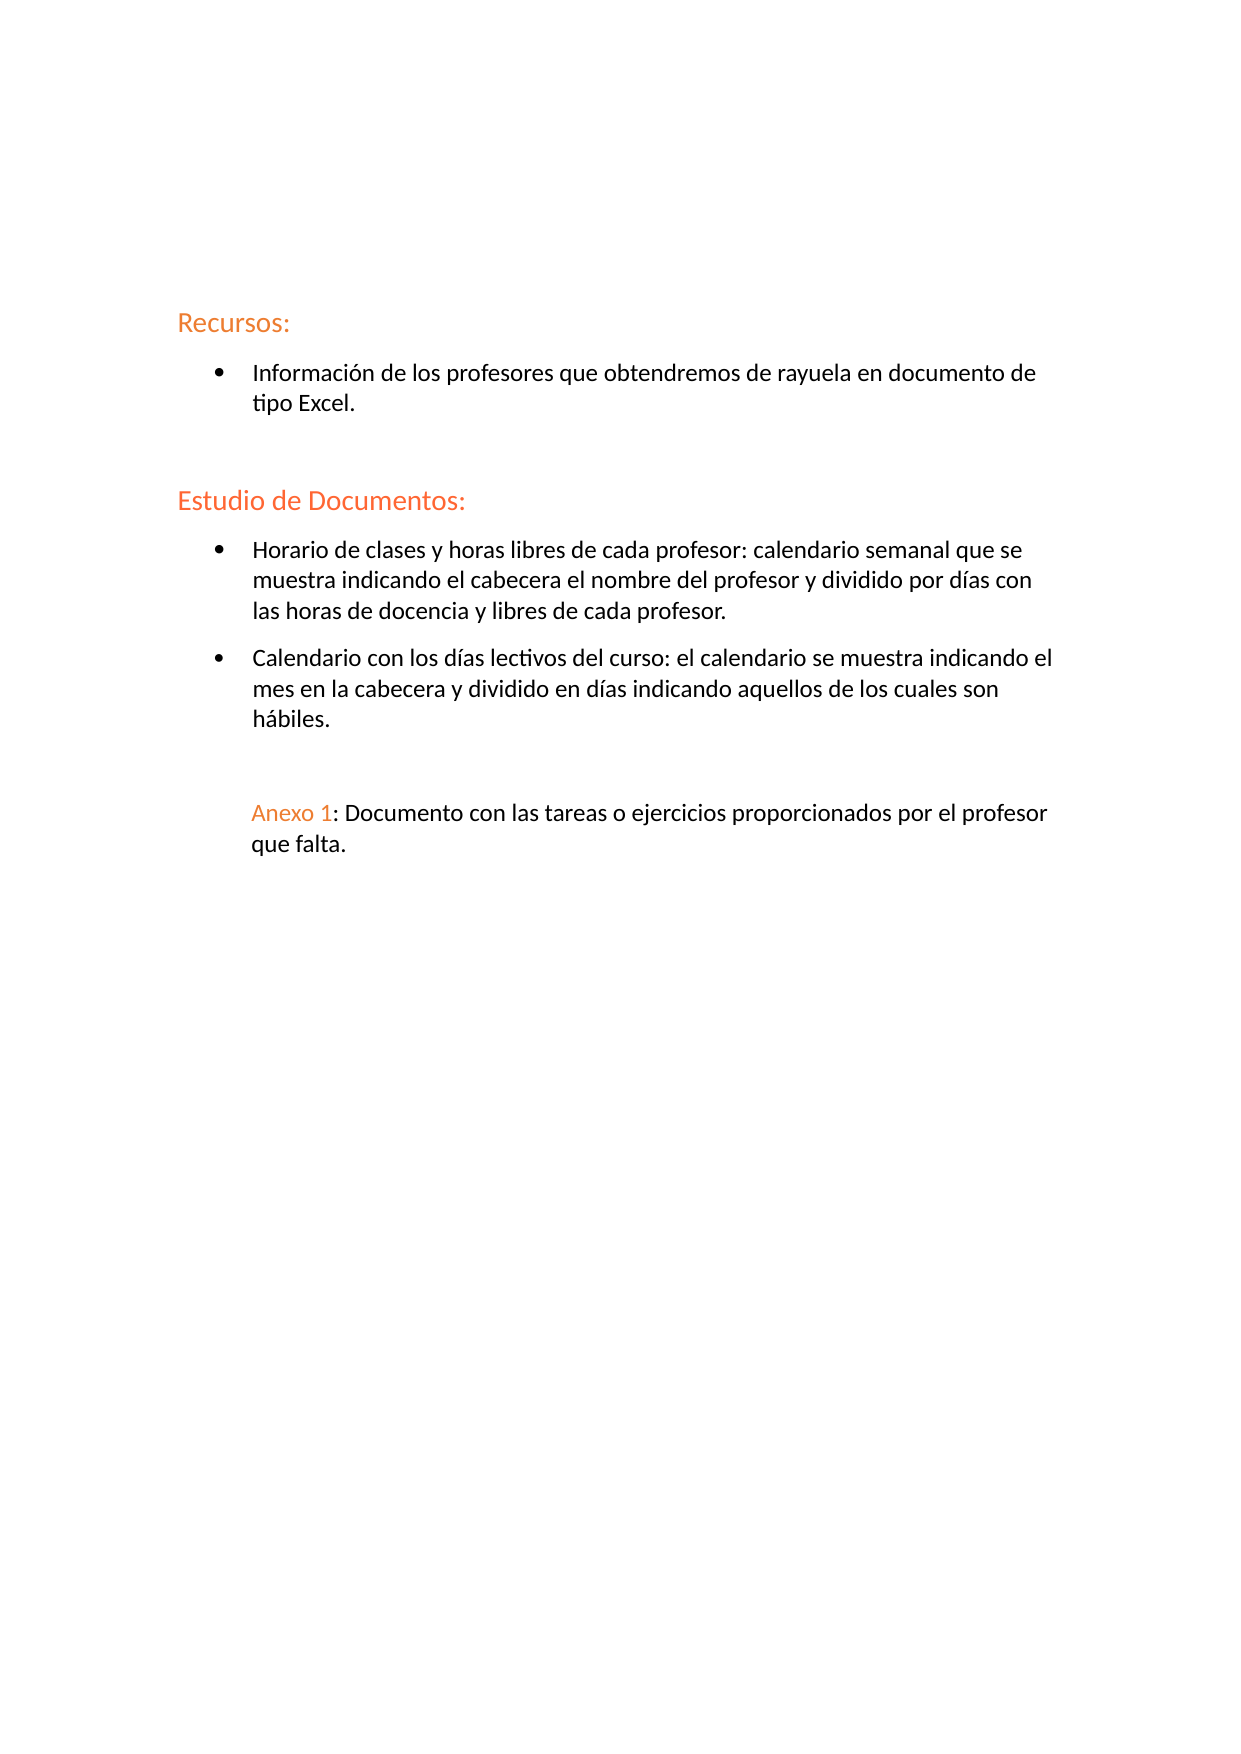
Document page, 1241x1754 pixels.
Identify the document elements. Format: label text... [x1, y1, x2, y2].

text Recursos: [177, 304, 1063, 340]
list Información de los profesores que obtendremos de rayuela en documento de tipo Excel. [215, 357, 1063, 418]
text Estudio de Documentos: [177, 482, 1063, 517]
list Calendario con los días lectivos del curso: el calendario se muestra indicando el mes en la cabecera y dividido en días indicando aquellos de los cuales son hábiles. [215, 642, 1063, 734]
text Anexo 1: Documento con las tareas o ejercicios proporcionados por el profesor que falta. [177, 798, 1063, 859]
list Horario de clases y horas libres de cada profesor: calendario semanal que se muestra indicando el cabecera el nombre del profesor y dividido por días con las horas de docencia y libres de cada profesor. [215, 534, 1063, 626]
